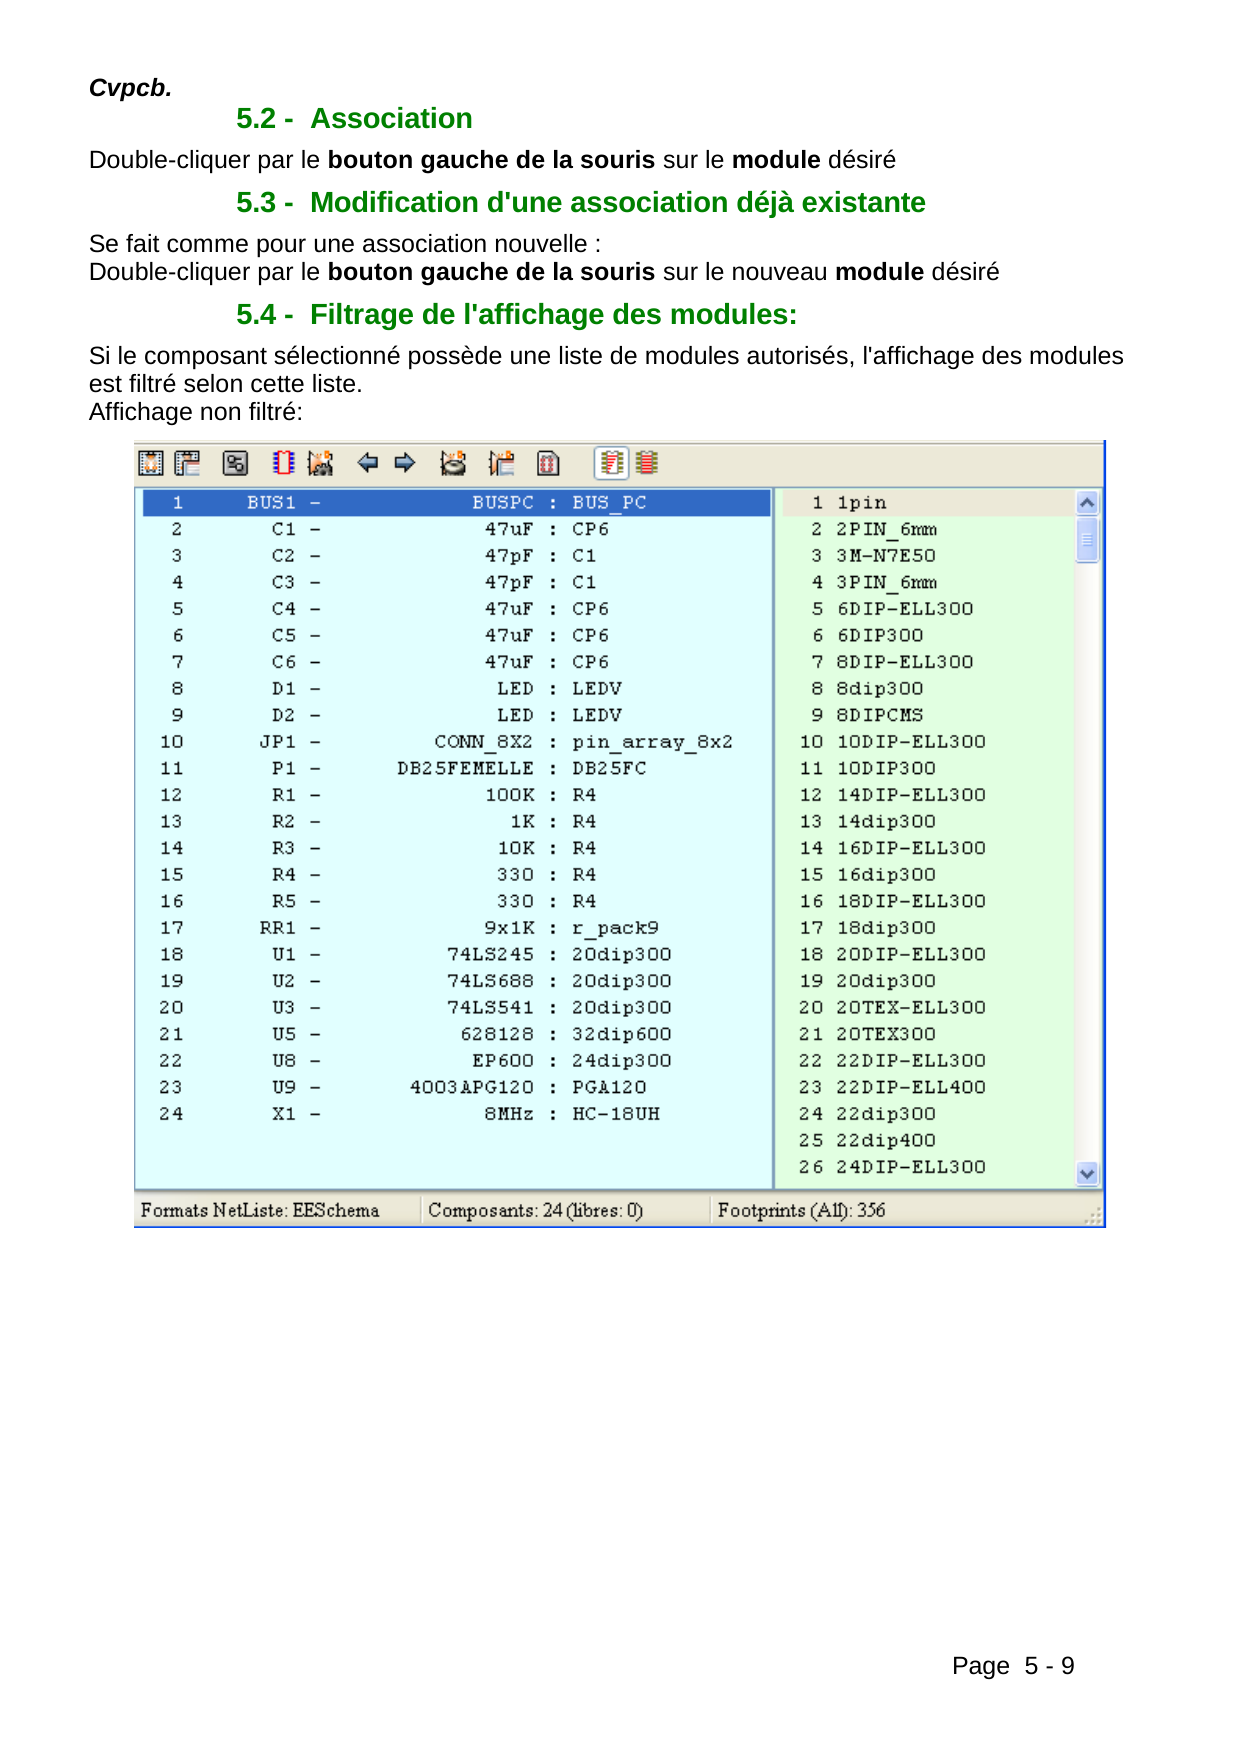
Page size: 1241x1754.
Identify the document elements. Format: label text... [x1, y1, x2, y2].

subtitle Association [162, 102, 1152, 134]
text Double-cliquer par le bouton gauche de la souris sur le module désiré [88, 146, 1152, 174]
text Affichage non filtré: [88, 398, 1152, 426]
subtitle Modification d'une association déjà existante [162, 186, 1152, 218]
picture [134, 440, 1107, 1228]
subtitle Filtrage de l'affichage des modules: [162, 298, 1152, 331]
text Double-cliquer par le bouton gauche de la souris sur le nouveau module désiré [88, 258, 1152, 286]
text Se fait comme pour une association nouvelle : [88, 230, 1152, 258]
text Si le composant sélectionné possède une liste de modules autorisés, l'affichage des modules est filtré selon cette liste. [88, 342, 1152, 398]
